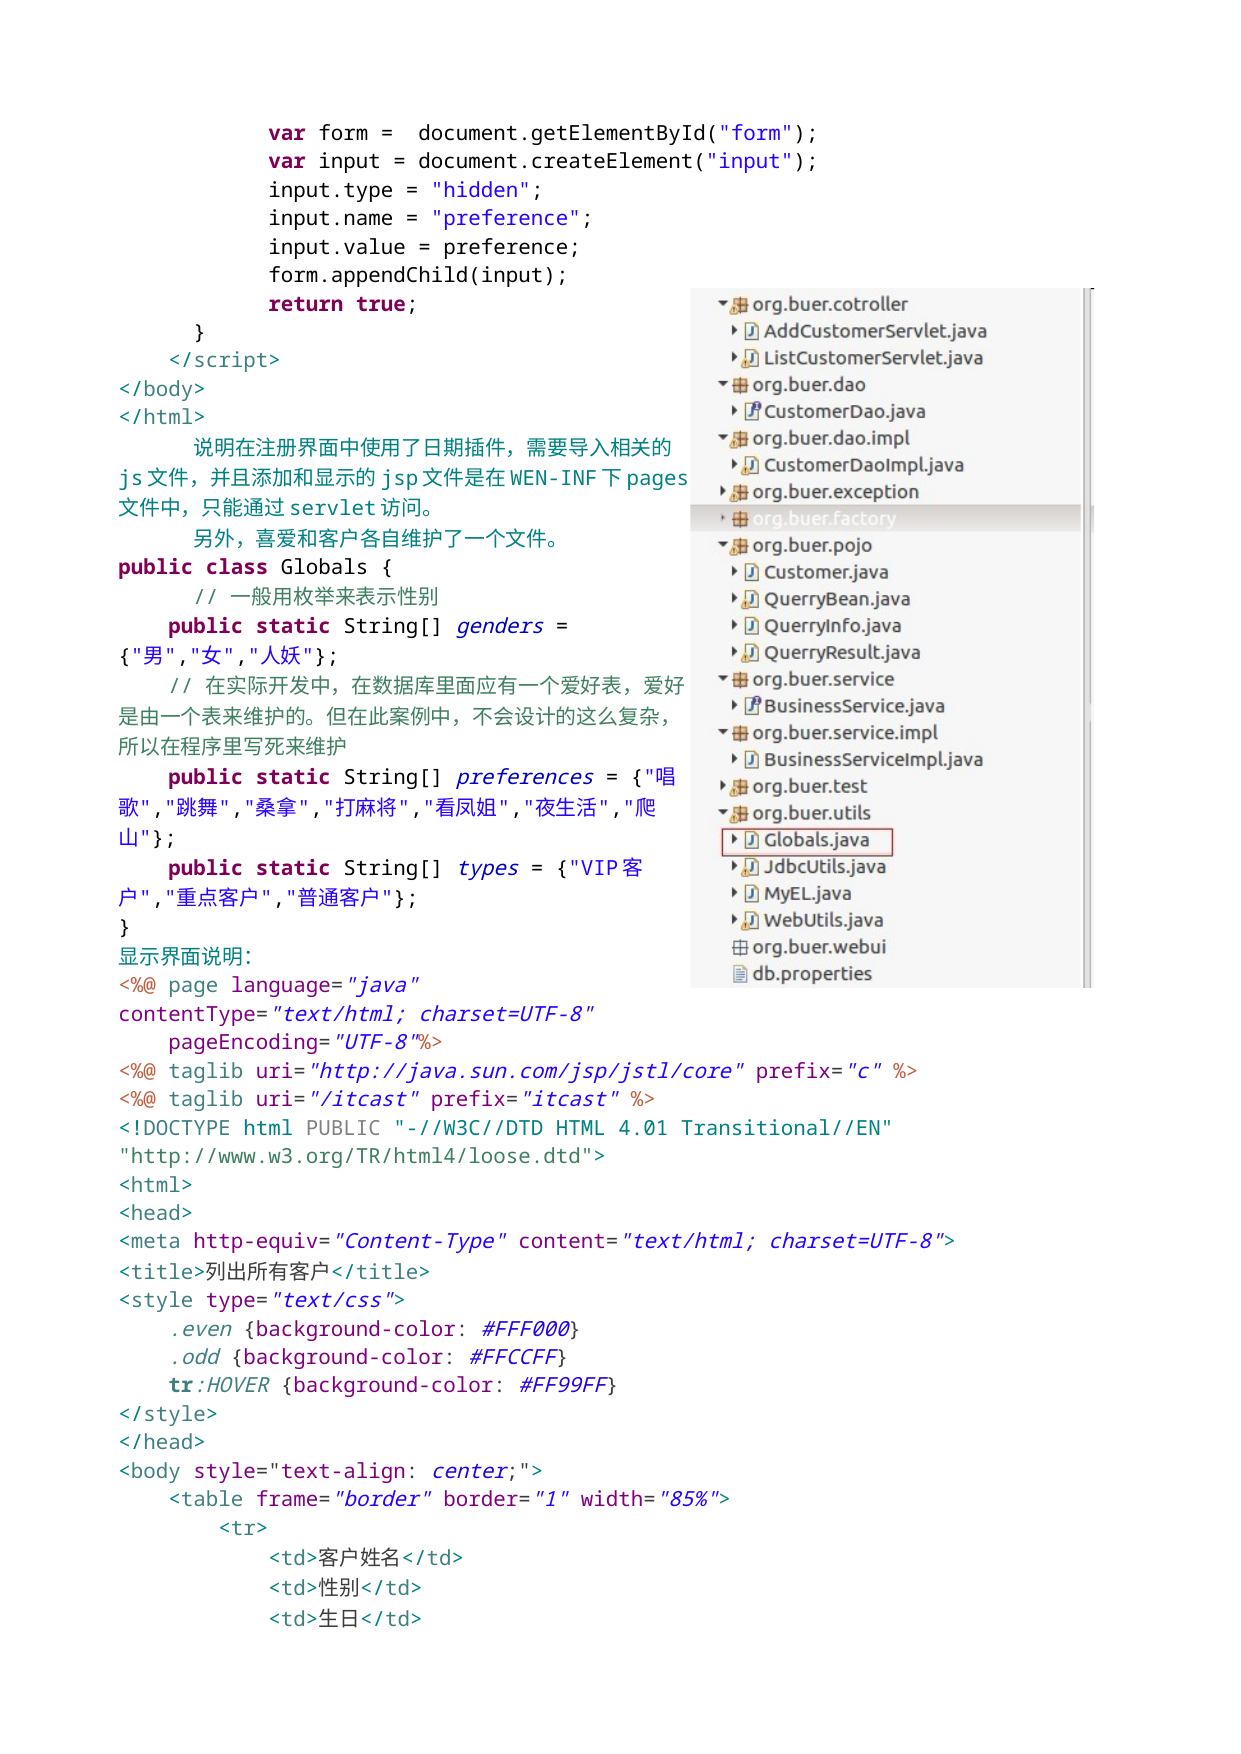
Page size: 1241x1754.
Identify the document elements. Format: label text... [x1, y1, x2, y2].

text input.type = "hidden"; [118, 175, 1122, 203]
text [1095, 670, 1122, 760]
text [1095, 317, 1122, 346]
text public class Globals { [118, 552, 690, 581]
text } [118, 912, 690, 940]
text [1095, 760, 1122, 851]
text [1095, 851, 1122, 912]
text input.value = preference; [118, 232, 1122, 260]
text public static String[] genders = {"男","女","人妖"}; [118, 611, 690, 670]
text pageEncoding="UTF-8"%> [118, 1027, 1122, 1056]
text var input = document.createElement("input"); [118, 147, 1122, 175]
text 显示界面说明： [118, 940, 690, 971]
text [1095, 374, 1122, 402]
text [1095, 912, 1122, 940]
text [1095, 552, 1122, 581]
text .odd {background-color: #FFCCFF} [118, 1342, 1122, 1371]
text // 在实际开发中，在数据库里面应有一个爱好表，爱好是由一个表来维护的。但在此案例中，不会设计的这么复杂，所以在程序里写死来维护 [118, 670, 690, 760]
text <td>客户姓名</td> [118, 1541, 1122, 1572]
text <td>生日</td> [118, 1602, 1122, 1632]
text <title>列出所有客户</title> [118, 1255, 1122, 1285]
text <head> [118, 1198, 1122, 1227]
text </head> [118, 1427, 1122, 1456]
text [1095, 289, 1122, 317]
text <table frame="border" border="1" width="85%"> [118, 1484, 1122, 1513]
text form.appendChild(input); [118, 260, 1122, 289]
text <td>性别</td> [118, 1572, 1122, 1602]
text [1095, 346, 1122, 374]
text [1095, 611, 1122, 670]
text <tr> [118, 1513, 1122, 1541]
text public static String[] types = {"VIP客户","重点客户","普通客户"}; [118, 851, 690, 912]
text return true; [118, 289, 690, 317]
text <%@ taglib uri="/itcast" prefix="itcast" %> [118, 1084, 1122, 1113]
text </body> [118, 374, 690, 402]
text <meta http-equiv="Content-Type" content="text/html; charset=UTF-8"> [118, 1227, 1122, 1255]
text [1095, 940, 1122, 971]
text </style> [118, 1399, 1122, 1427]
text input.name = "preference"; [118, 203, 1122, 232]
text </html> [118, 402, 690, 431]
text [1095, 581, 1122, 611]
text <html> [118, 1170, 1122, 1198]
text tr:HOVER {background-color: #FF99FF} [118, 1371, 1122, 1399]
text } [118, 317, 690, 346]
text <body style="text-align: center;"> [118, 1456, 1122, 1484]
text <%@ taglib uri="http://java.sun.com/jsp/jstl/core" prefix="c" %> [118, 1056, 1122, 1084]
text </script> [118, 346, 690, 374]
text [1095, 522, 1122, 552]
text 说明在注册界面中使用了日期插件，需要导入相关的js文件，并且添加和显示的jsp文件是在WEN-INF下pages文件中，只能通过servlet访问。 [118, 431, 690, 522]
text var form = document.getElementById("form"); [118, 118, 1122, 147]
text [1095, 431, 1122, 522]
picture [690, 288, 1095, 988]
text <%@ page language="java" contentType="text/html; charset=UTF-8" [118, 971, 1122, 1027]
text [1095, 402, 1122, 431]
text <!DOCTYPE html PUBLIC "-//W3C//DTD HTML 4.01 Transitional//EN" "http://www.w3.org/TR/html4/loose.dtd"> [118, 1113, 1122, 1170]
text // 一般用枚举来表示性别 [118, 581, 690, 611]
text public static String[] preferences = {"唱歌","跳舞","桑拿","打麻将","看凤姐","夜生活","爬山"}; [118, 760, 690, 851]
text <style type="text/css"> [118, 1285, 1122, 1314]
text 另外，喜爱和客户各自维护了一个文件。 [118, 522, 690, 552]
text .even {background-color: #FFF000} [118, 1314, 1122, 1342]
